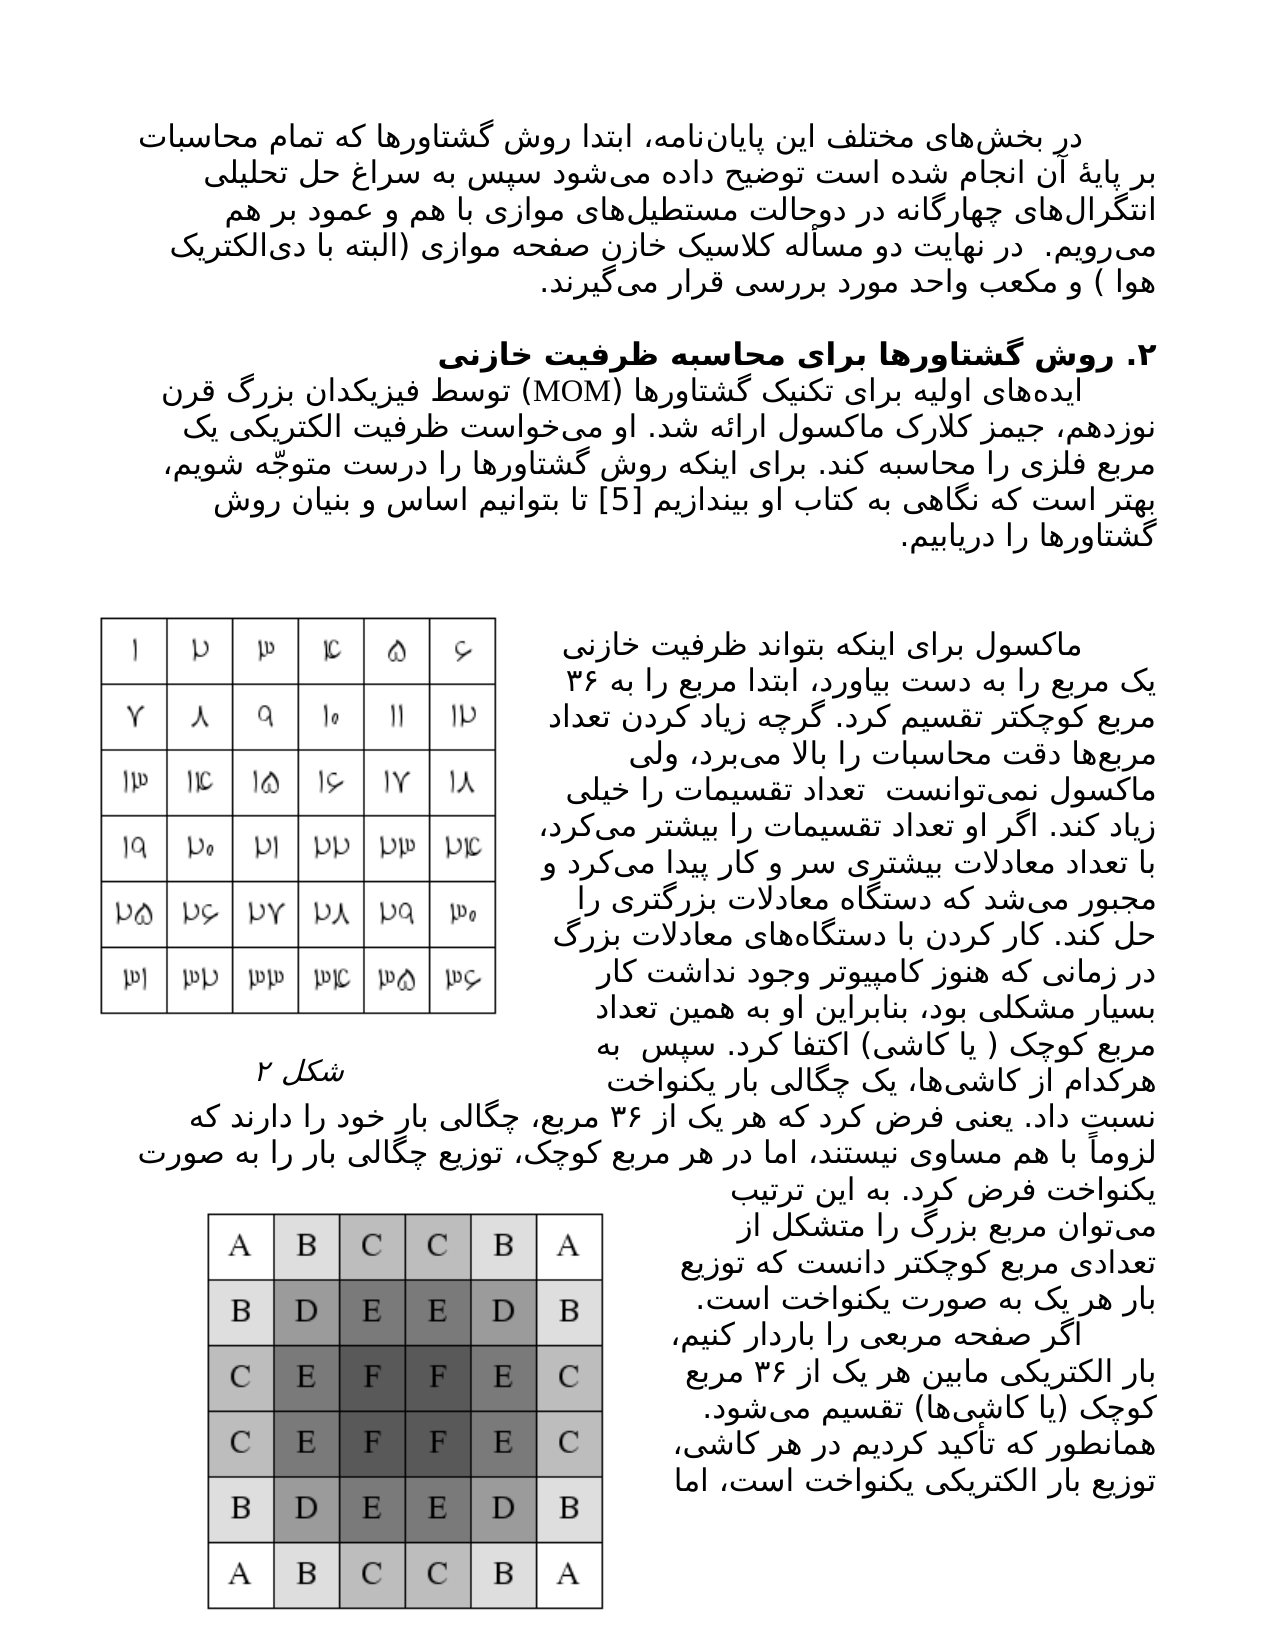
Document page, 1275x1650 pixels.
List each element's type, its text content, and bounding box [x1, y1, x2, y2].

picture [68, 585, 537, 1055]
picture [175, 1181, 644, 1650]
text شکل ۲ [68, 1055, 537, 1088]
text در بخش‌های مختلف این پایان‌نامه، ابتدا روش گشتاورها که تمام محاسبات بر پایهٔ آن انجام شده است توضیح داده می‌شود سپس به سراغ حل تحلیلی انتگرال‌های چهارگانه در دوحالت مستطیل‌های موازی با هم و عمود بر هم می‌رویم. در نهایت دو مسأله کلاسیک خازن صفحه موازی (البته با دی‌الکتریک هوا ) و مکعب واحد مورد بررسی قرار می‌گیرند. [118, 118, 1157, 300]
text ۲. روش گشتاورها برای محاسبه ظرفیت خازنی [118, 336, 1157, 372]
text ماکسول برای اینکه بتواند ظرفیت خازنی یک مربع را به دست بیاورد، ابتدا مربع را به ۳۶ مربع کوچکتر تقسیم کرد. گرچه زیاد کردن تعداد مربع‌ها دقت محاسبات را بالا می‌برد، ولی ماکسول نمی‌توانست تعداد تقسیمات را خیلی زیاد کند. اگر او تعداد تقسیمات را بیشتر می‌کرد، با تعداد معادلات بیشتری سر و کار پیدا می‌کرد و مجبور می‌شد که دستگاه معادلات بزرگتری را حل کند. کار کردن با دستگاه‌های معادلات بزرگ در زمانی که هنوز کامپیوتر وجود نداشت کار بسیار مشکلی بود، بنابراین او به همین تعداد مربع کوچک ( یا کاشی) اکتفا کرد. سپس به هرکدام از کاشی‌ها، یک چگالی بار یکنواخت نسبت داد. یعنی فرض کرد که هر یک از ۳۶ مربع، چگالی بار خود را دارند که لزوماً با هم مساوی نیستند، اما در هر مربع کوچک، توزیع چگالی بار را به صورت یکنواخت فرض کرد. به این ترتیب می‌توان مربع بزرگ را متشکل از تعدادی مربع کوچکتر دانست که توزیع بار هر یک به صورت یکنواخت است. [118, 626, 1157, 1317]
text ایده‌های اولیه برای تکنیک گشتاورها (MOM) توسط فیزیکدان بزرگ قرن نوزدهم، جیمز کلارک ماکسول ارائه شد. او می‌خواست ظرفیت الکتریکی یک مربع فلزی را محاسبه کند. برای اینکه روش گشتاورها را درست متوجّه شویم، بهتر است که نگاهی به کتاب او بیندازیم [5] تا بتوانیم اساس و بنیان روش گشتاورها را دریابیم. [118, 372, 1157, 554]
text اگر صفحه مربعی را باردار کنیم،‌ بار الکتریکی مابین هر یک از ۳۶ مربع کوچک (یا کاشی‌ها) تقسیم می‌شود. همانطور که تأکید کردیم در هر کاشی، توزیع بار الکتریکی یکنواخت است، اما بار الکتریکی کاشی‌های مختلف با هم متفاوت است. بدیهی است که بار الکتریکی کاشی‌های ۱، ۶، ۳۱ و ۳۶ از بار الکتریکی کاشی‌های مرکزی بیشتر است. در یک مربع فلزی که بارها می‌توانند به صورت آزادانه حرکت کنند، توزیع بار الکتریکی مابین کاشی‌ها به گونه‌ای اتفاق خواهد افتاد که سیستم از لحاظ انرژی الکتریکی در حالت کمینه قرار بگیرد. پس می‌توان با فرض ثابت بودن کل بار و با کمینه کردن میزان انرژی الکتریکی، توزیع بار میان کاشی‌ها را به دست آورد. اگر تعداد مربع‌ها به اندازه کافی زیاد باشد، با دقت خوبی می‌توان توزیع بار الکتریکی را در صفحه مربعی به دست آورد. با این روش نمی‌توانیم به نحو سرراستی جواب مساله مورد نظر را پیدا کنیم. هر چند که می‌توان خیلی سریع به جواب‌های تقریبی برسیم. [644, 1317, 1157, 1498]
